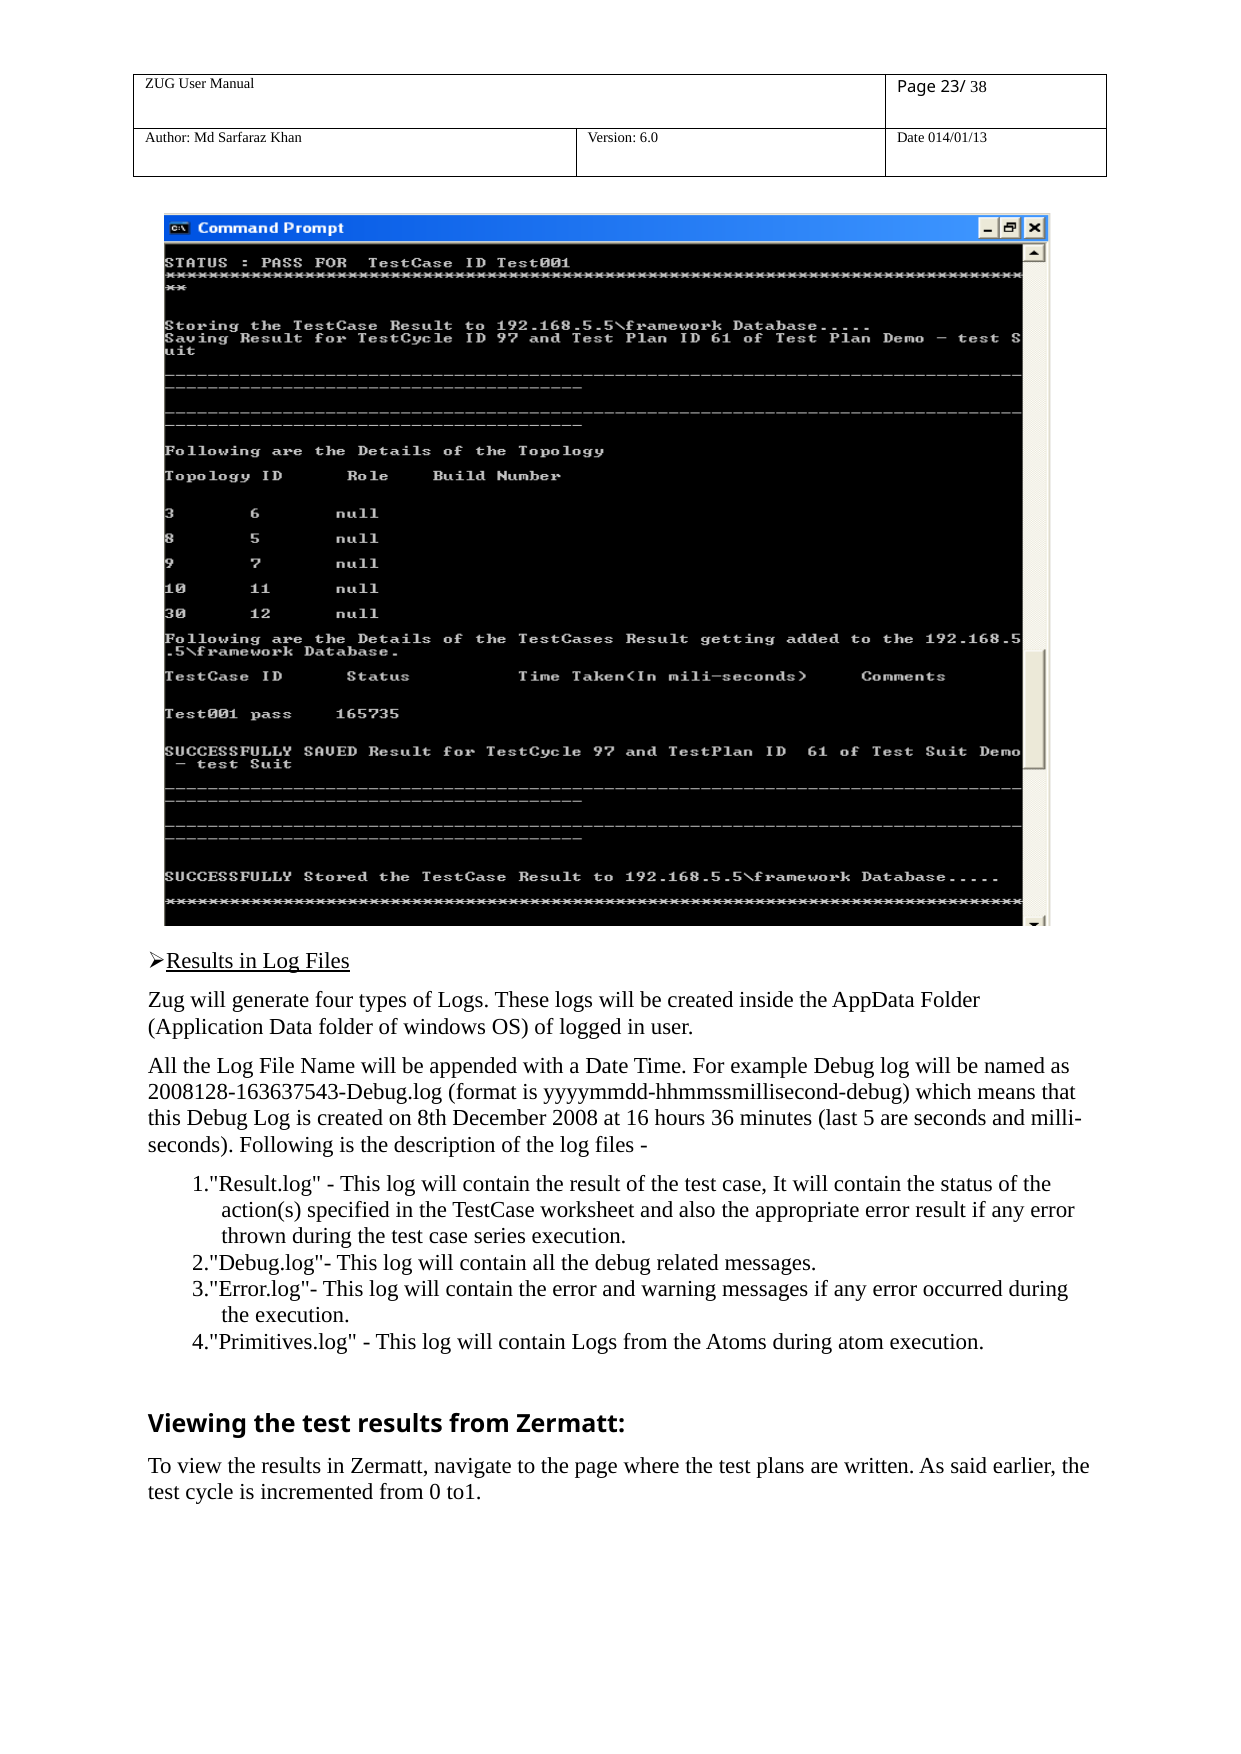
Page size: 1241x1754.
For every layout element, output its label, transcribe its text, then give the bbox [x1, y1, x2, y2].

list Results in Log Files [148, 948, 1092, 974]
text Viewing the test results from Zermatt: [148, 1405, 1092, 1439]
picture [164, 212, 1051, 926]
list "Result.log" - This log will contain the result of the test case, It will contain the status of the action(s) specified in the TestCase worksheet and also the appropriate error result if any error thrown during the test case series execution. [192, 1169, 1092, 1249]
list "Debug.log"- This log will contain all the debug related messages. [192, 1249, 1092, 1275]
text To view the results in Zermatt, navigate to the page where the test plans are written. As said earlier, the test cycle is incremented from 0 to1. [148, 1452, 1092, 1505]
text Zug will generate four types of Logs. These logs will be created inside the AppData Folder (Application Data folder of windows OS) of logged in user. [148, 986, 1092, 1039]
text All the Log File Name will be appended with a Date Time. For example Debug log will be named as 2008128-163637543-Debug.log (format is yyyymmdd-hhmmssmillisecond-debug) which means that this Debug Log is created on 8th December 2008 at 16 hours 36 minutes (last 5 are seconds and milli-seconds). Following is the description of the log files - [148, 1052, 1092, 1157]
list "Primitives.log" - This log will contain Logs from the Atoms during atom execution. [192, 1328, 1092, 1354]
list "Error.log"- This log will contain the error and warning messages if any error occurred during the execution. [192, 1275, 1092, 1328]
